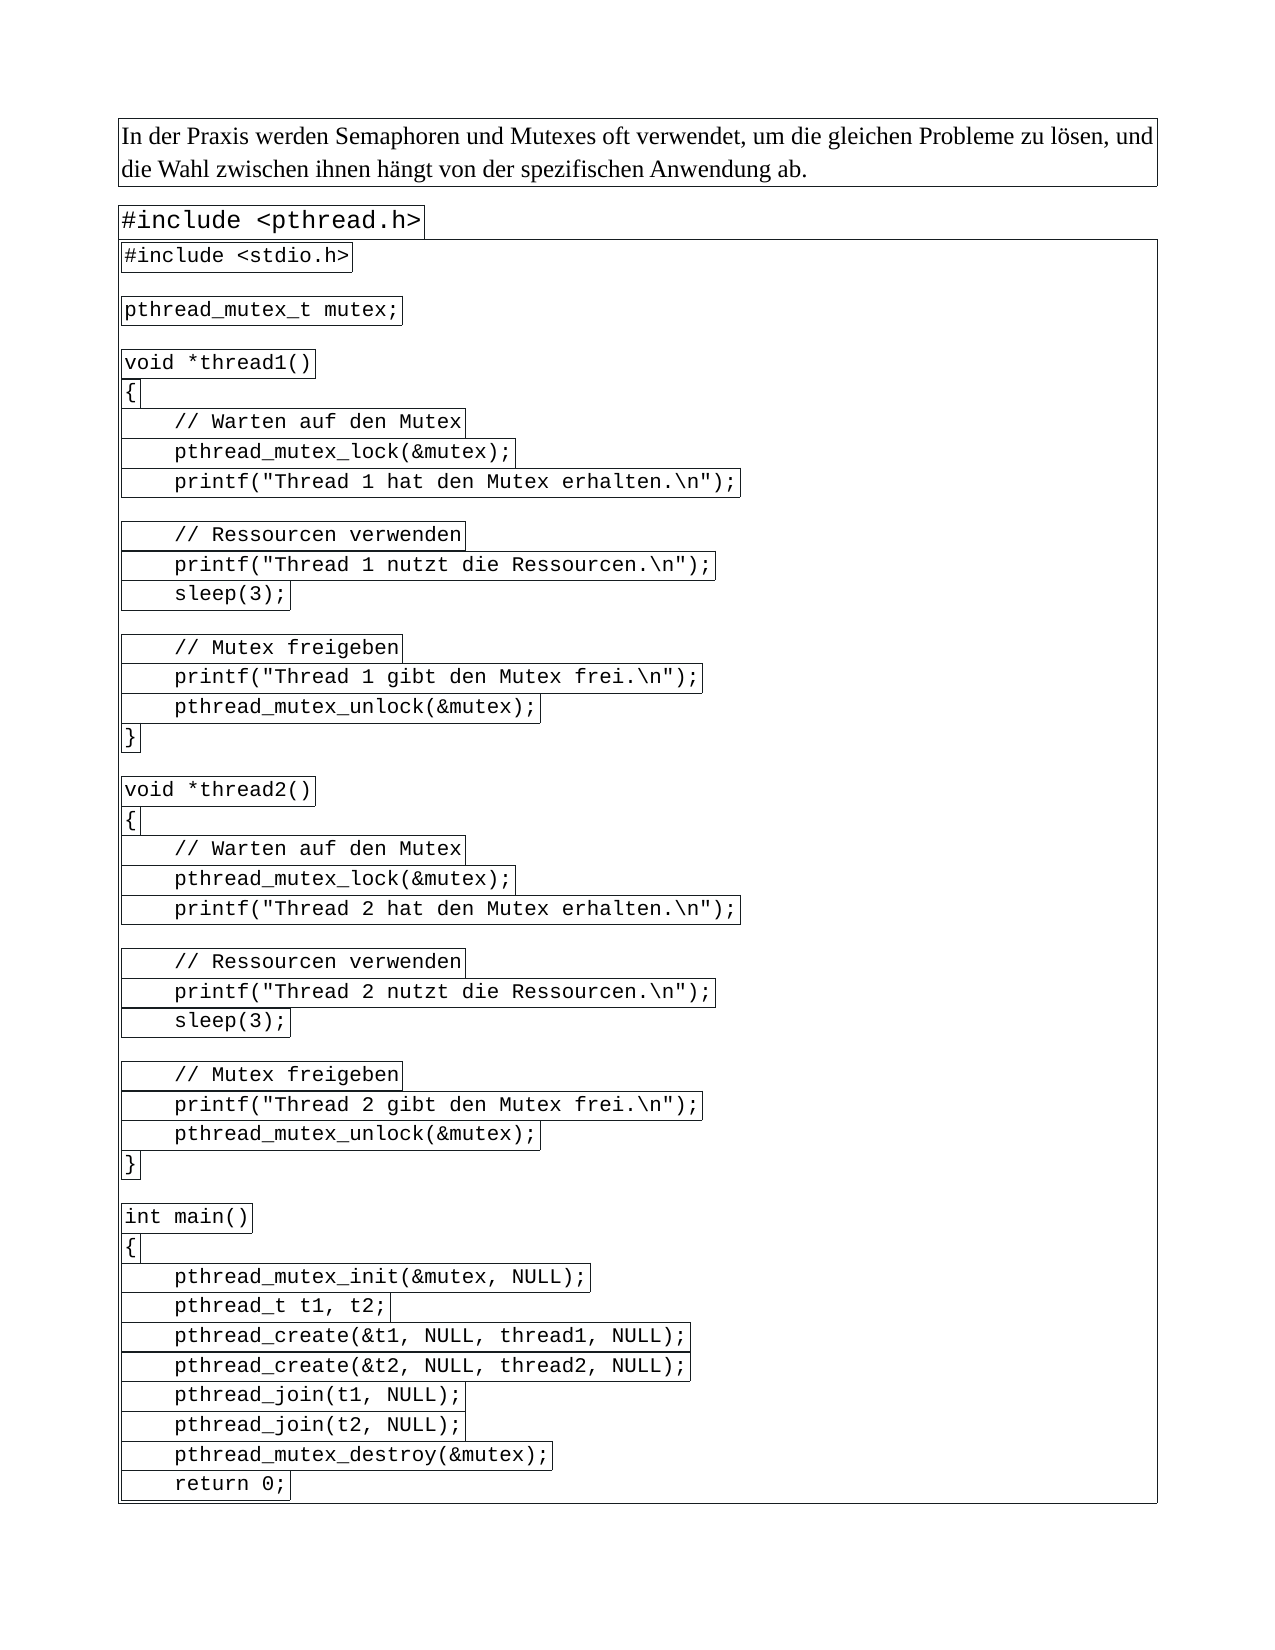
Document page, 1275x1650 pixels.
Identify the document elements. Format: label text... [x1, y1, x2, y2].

text pthread_mutex_destroy(&mutex); [466, 1438, 1157, 1467]
text In der Praxis werden Semaphoren und Mutexes oft verwendet, um die gleichen Probleme zu lösen, und die Wahl zwischen ihnen hängt von der spezifischen Anwendung ab. [119, 119, 1157, 186]
text #include <stdio.h> [119, 240, 1157, 272]
text printf("Thread 1 gibt den Mutex frei.\n"); [122, 664, 702, 690]
text pthread_mutex_unlock(&mutex); [122, 694, 540, 720]
text // Warten auf den Mutex [122, 836, 465, 862]
text pthread_create(&t1, NULL, thread1, NULL); [122, 1323, 690, 1349]
text int main() [119, 1200, 1157, 1230]
text printf("Thread 2 nutzt die Ressourcen.\n"); [466, 975, 1157, 1004]
text pthread_mutex_lock(&mutex); [122, 866, 515, 892]
text printf("Thread 1 hat den Mutex erhalten.\n"); [516, 464, 1157, 497]
text // Mutex freigeben [119, 1058, 1157, 1087]
text sleep(3); [122, 1009, 290, 1037]
text pthread_join(t2, NULL); [122, 1412, 465, 1438]
text printf("Thread 1 nutzt die Ressourcen.\n"); [466, 548, 1157, 577]
text pthread_mutex_lock(&mutex); [122, 439, 515, 464]
text pthread_create(&t1, NULL, thread1, NULL); [391, 1319, 1157, 1349]
text { [122, 803, 1157, 832]
text // Warten auf den Mutex [141, 832, 1157, 862]
text pthread_mutex_lock(&mutex); [466, 435, 1157, 464]
text printf("Thread 1 hat den Mutex erhalten.\n"); [122, 464, 515, 468]
text // Ressourcen verwenden [119, 945, 1157, 975]
text pthread_join(t1, NULL); [122, 1378, 1157, 1408]
text printf("Thread 1 gibt den Mutex frei.\n"); [403, 660, 1157, 690]
text void *thread1() [119, 346, 1157, 376]
text return 0; [119, 1467, 1157, 1503]
text [691, 1349, 1157, 1378]
text [541, 690, 1157, 720]
text { [122, 380, 140, 405]
text pthread_mutex_init(&mutex, NULL); [141, 1259, 1157, 1289]
text } [122, 1147, 1157, 1179]
text printf("Thread 2 hat den Mutex erhalten.\n"); [122, 896, 740, 924]
text pthread_mutex_init(&mutex, NULL); [122, 1264, 590, 1289]
text printf("Thread 2 hat den Mutex erhalten.\n"); [516, 892, 1157, 924]
text { [122, 1234, 140, 1259]
text printf("Thread 1 nutzt die Ressourcen.\n"); [122, 552, 715, 577]
text pthread_mutex_t mutex; [119, 292, 1157, 325]
text // Warten auf den Mutex [122, 409, 465, 435]
text printf("Thread 2 nutzt die Ressourcen.\n"); [122, 979, 715, 1004]
text } [122, 720, 1157, 752]
text pthread_t t1, t2; [122, 1289, 1157, 1319]
text [141, 376, 1157, 405]
text [466, 1408, 1157, 1438]
text printf("Thread 2 gibt den Mutex frei.\n"); [403, 1087, 1157, 1117]
text pthread_mutex_destroy(&mutex); [122, 1442, 552, 1467]
text void *thread2() [119, 773, 1157, 803]
text // Mutex freigeben [119, 631, 1157, 660]
text [141, 1230, 1157, 1259]
text pthread_create(&t2, NULL, thread2, NULL); [122, 1353, 690, 1378]
text printf("Thread 2 gibt den Mutex frei.\n"); [122, 1092, 702, 1117]
text sleep(3); [122, 577, 1157, 610]
text #include <pthread.h> [119, 206, 424, 239]
text // Warten auf den Mutex [141, 405, 1157, 435]
text [425, 205, 1157, 239]
text pthread_mutex_unlock(&mutex); [122, 1121, 540, 1147]
text // Ressourcen verwenden [119, 518, 1157, 548]
text printf("Thread 1 hat den Mutex erhalten.\n"); [122, 469, 740, 497]
text [541, 1117, 1157, 1147]
text [291, 1004, 1157, 1037]
text pthread_mutex_lock(&mutex); [466, 862, 1157, 892]
